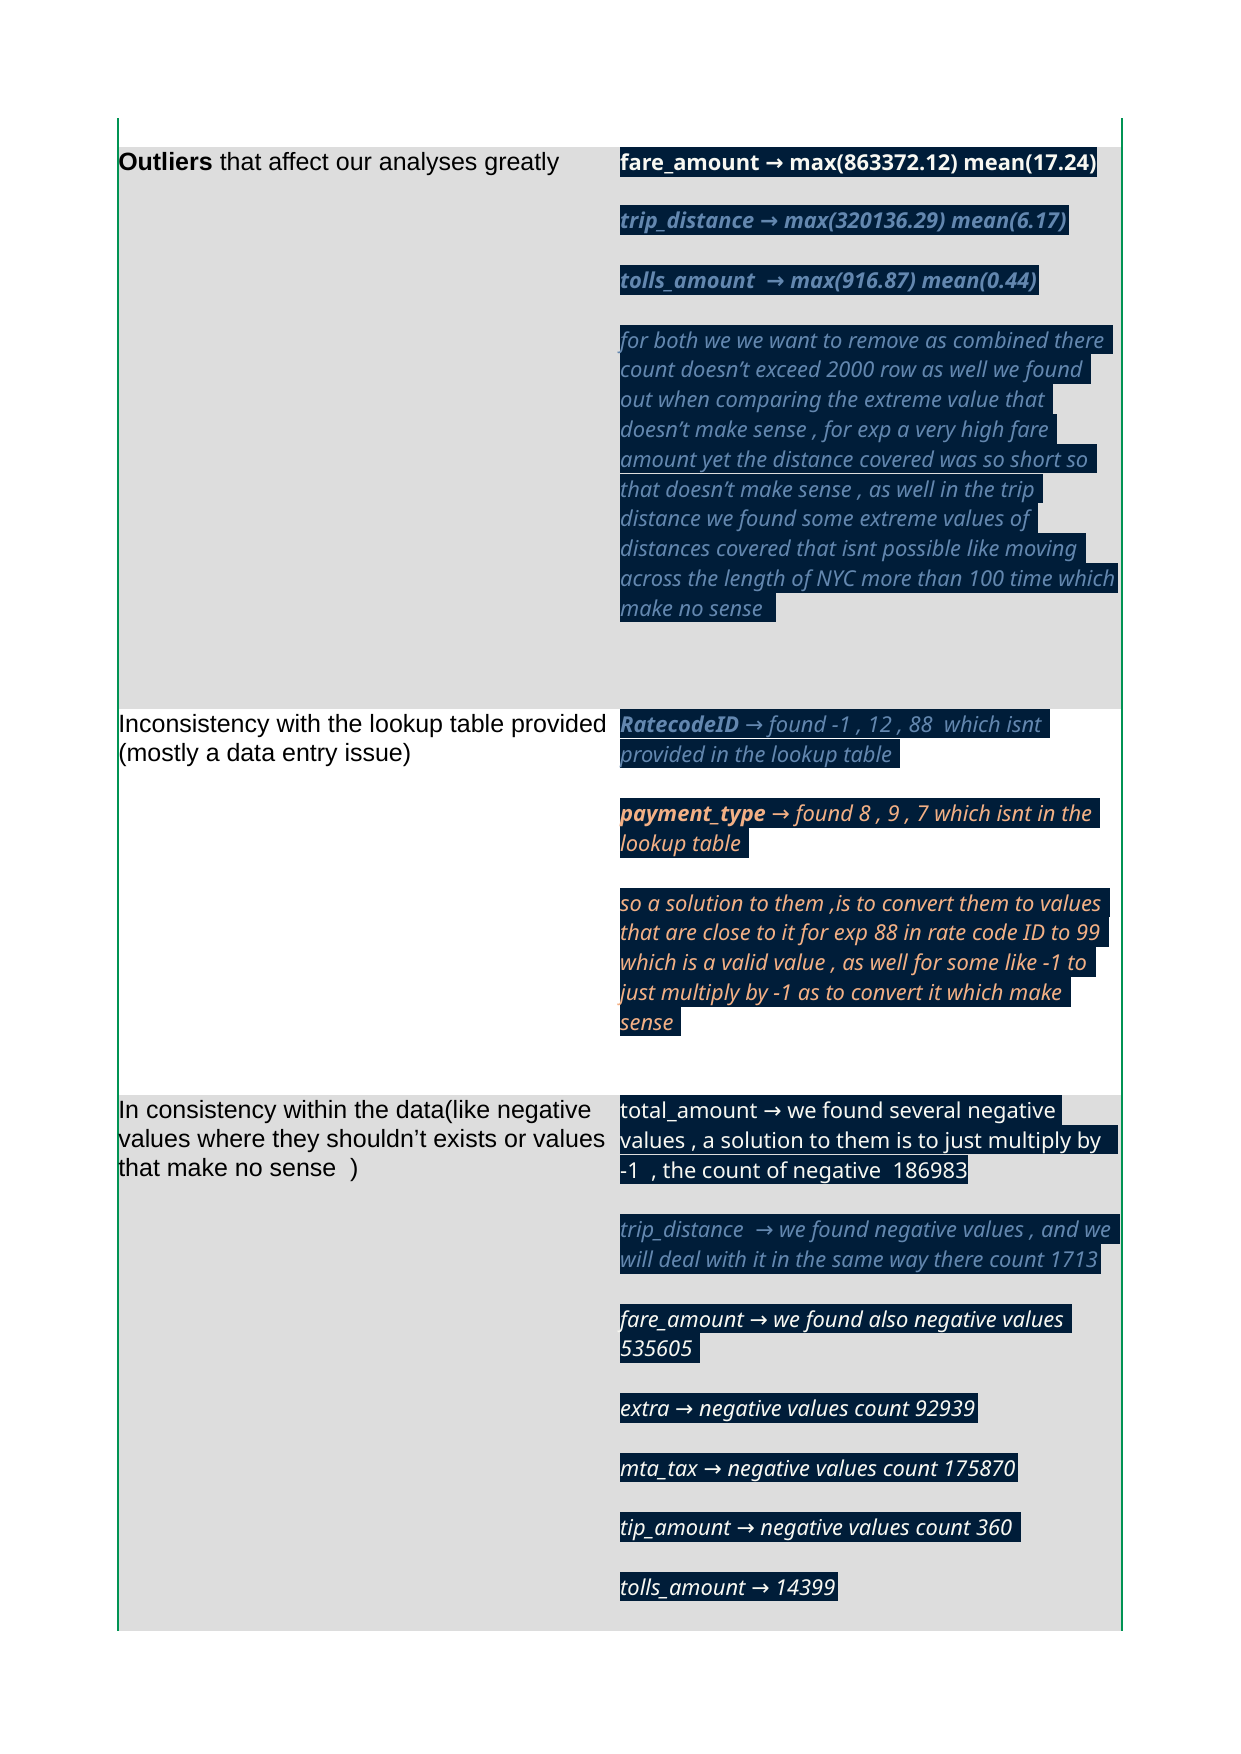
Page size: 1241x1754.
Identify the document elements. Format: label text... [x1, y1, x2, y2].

table_cell fare_amount → max(863372.12) mean(17.24) trip_distance → max(320136.29) mean(6.17) tolls_amount → max(916.87) mean(0.44) for both we we want to remove as combined there count doesn’t exceed 2000 row as well we found out when comparing the extreme value that doesn’t make sense , for exp a very high fare amount yet the distance covered was so short so that doesn’t make sense , as well in the trip distance we found some extreme values of distances covered that isnt possible like moving across the length of NYC more than 100 time which make no sense [620, 147, 1121, 709]
table_cell total_amount → we found several negative values , a solution to them is to just multiply by -1 , the count of negative 186983 trip_distance → we found negative values , and we will deal with it in the same way there count 1713 fare_amount → we found also negative values 535605 extra → negative values count 92939 mta_tax → negative values count 175870 tip_amount → negative values count 360 tolls_amount → 14399 [620, 1095, 1121, 1631]
table_cell RatecodeID → found -1 , 12 , 88 which isnt provided in the lookup table payment_type → found 8 , 9 , 7 which isnt in the lookup table so a solution to them ,is to convert them to values that are close to it for exp 88 in rate code ID to 99 which is a valid value , as well for some like -1 to just multiply by -1 as to convert it which make sense [620, 709, 1121, 1095]
table_cell Outliers that affect our analyses greatly [119, 147, 620, 709]
table_cell [119, 118, 620, 147]
table_cell Inconsistency with the lookup table provided (mostly a data entry issue) [119, 709, 620, 1095]
table_cell In consistency within the data(like negative values where they shouldn’t exists or values that make no sense ) [119, 1095, 620, 1631]
